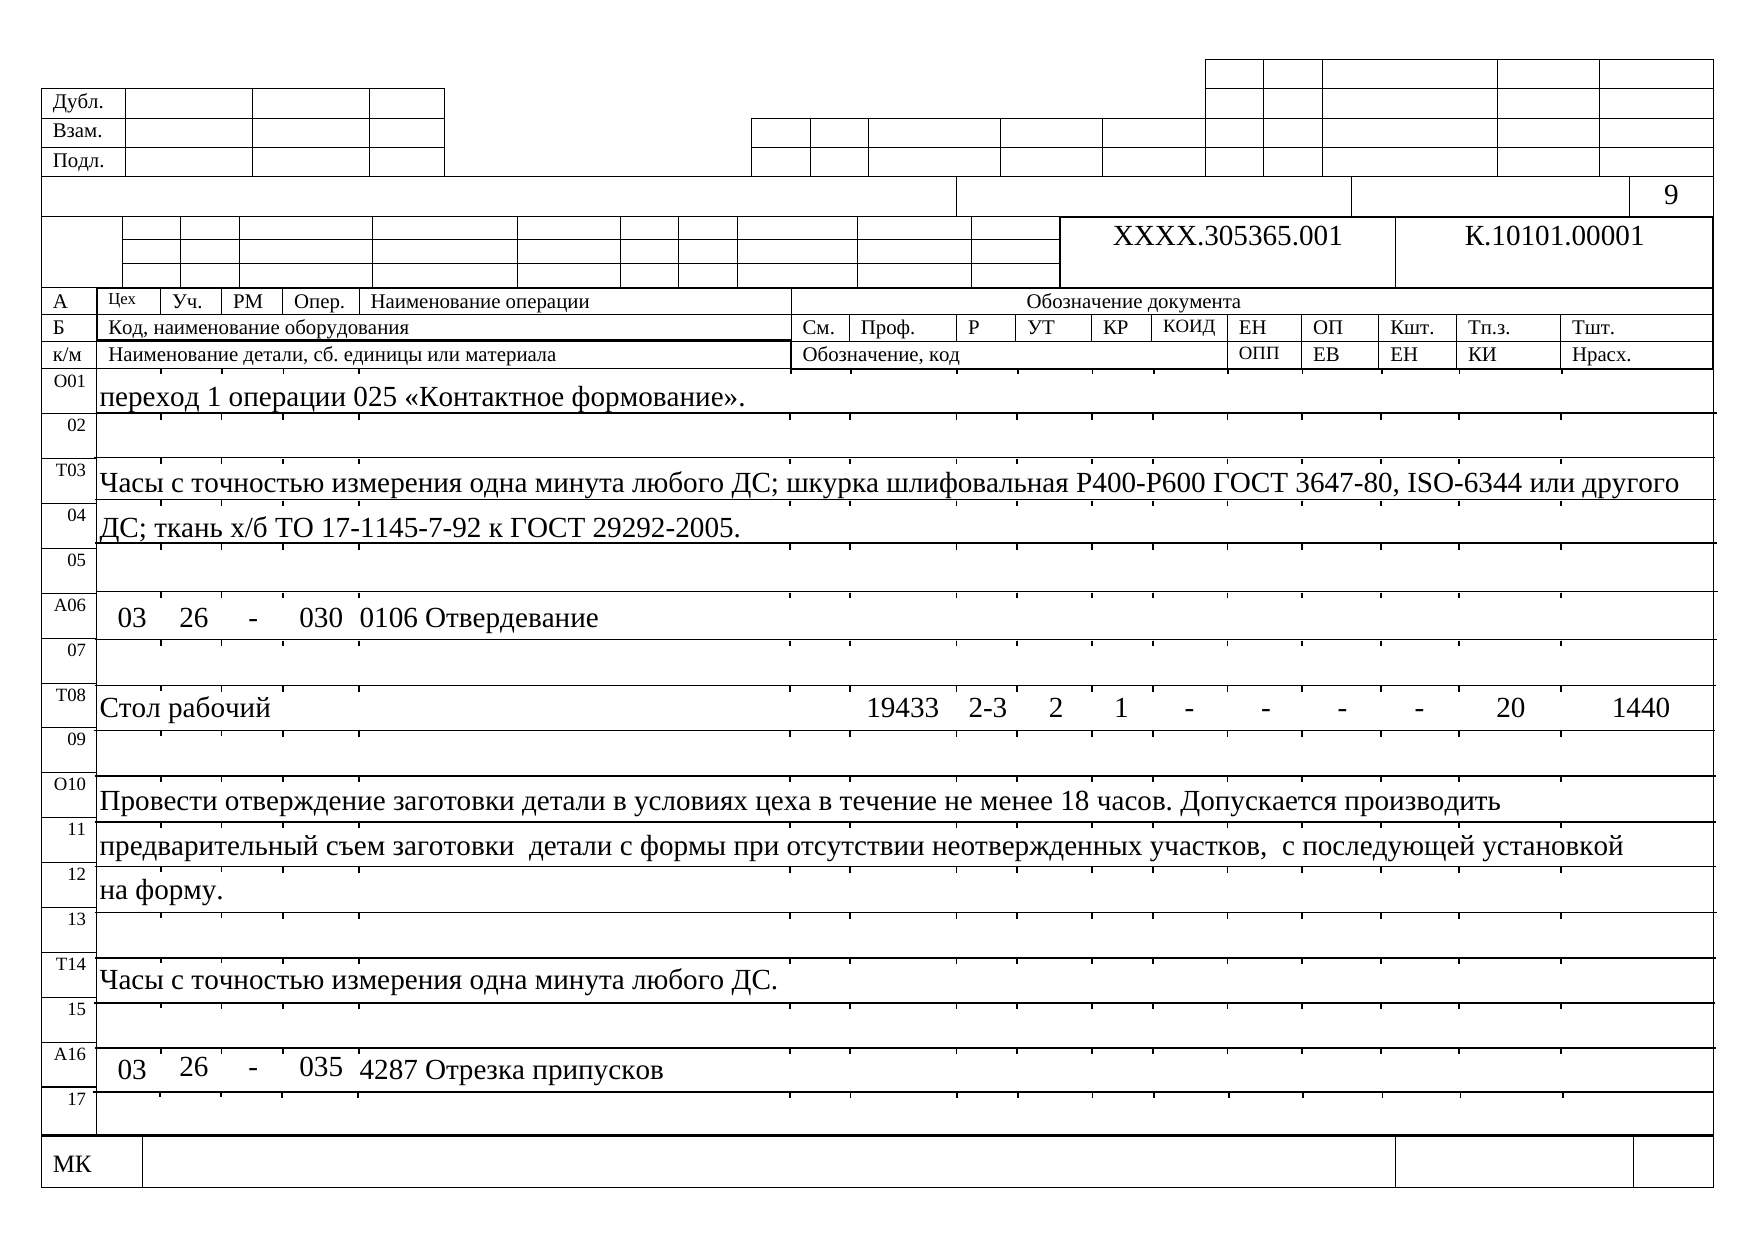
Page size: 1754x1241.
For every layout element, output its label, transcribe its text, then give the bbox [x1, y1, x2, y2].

table_cell [1381, 731, 1458, 774]
table_cell - [1304, 686, 1381, 729]
table_cell [1151, 550, 1228, 591]
table_cell [1264, 89, 1322, 117]
table_cell [99, 415, 164, 457]
table_cell [790, 1049, 849, 1088]
table_cell [1304, 1093, 1381, 1133]
table_cell 13 [42, 908, 96, 952]
table_cell предварительный съем заготовки детали с формы при отсутствии неотвержденных участков, с последующей установкой [99, 823, 1713, 864]
table_cell [1352, 177, 1629, 216]
table_cell [1381, 1093, 1458, 1133]
table_header [1323, 60, 1497, 88]
table_header переход 1 операции 025 «Контактное формование». [99, 370, 1713, 412]
table_cell Часы с точностью измерения одна минута любого ДС. [99, 959, 1713, 999]
table_cell [99, 731, 164, 774]
table_cell [518, 217, 620, 239]
table_cell [283, 415, 359, 457]
table_cell [445, 88, 692, 117]
table_cell [1304, 1004, 1381, 1044]
table_cell [359, 640, 790, 684]
table_cell [1206, 148, 1263, 176]
table_cell [1458, 640, 1564, 684]
table_cell [692, 88, 1205, 117]
table_cell [1092, 913, 1151, 954]
table_cell [283, 550, 359, 591]
table_cell [869, 119, 1000, 147]
table_cell [99, 913, 164, 954]
table_cell [1381, 913, 1458, 954]
table_cell [283, 1093, 359, 1133]
table_cell [1206, 89, 1263, 117]
table_cell [42, 217, 122, 287]
table_cell [1151, 1049, 1228, 1088]
table_cell [1228, 1049, 1304, 1088]
table_cell [359, 550, 790, 591]
table_cell [223, 913, 282, 954]
table_cell [849, 595, 955, 639]
table_cell [679, 240, 737, 263]
table_cell [181, 217, 239, 239]
table_cell [181, 264, 239, 287]
table_cell [1381, 595, 1458, 639]
table_cell 2 [1020, 686, 1092, 729]
table_cell [621, 240, 678, 263]
table_cell [955, 640, 1020, 684]
table_cell [1228, 415, 1304, 457]
table_cell [1458, 731, 1564, 774]
table_cell МК [42, 1137, 142, 1187]
table_cell [1323, 148, 1497, 176]
table_cell [1498, 119, 1599, 147]
table_cell [1564, 640, 1713, 684]
table_cell [1396, 1137, 1633, 1187]
table_cell Тп.з. [1457, 315, 1560, 341]
table_cell 03 [99, 1049, 164, 1088]
table_cell [126, 148, 252, 176]
table_cell [1304, 913, 1381, 954]
table_cell [99, 1093, 164, 1133]
table_cell [790, 913, 849, 954]
table_cell Провести отверждение заготовки детали в условиях цеха в течение не менее 18 часов. Допускается производить [99, 777, 1713, 819]
table_cell 05 [42, 549, 96, 593]
table_cell [373, 217, 517, 239]
table_cell Дубл. [42, 89, 125, 117]
table_cell РМ [222, 289, 282, 314]
table_cell [1564, 1049, 1713, 1088]
table_cell [752, 148, 810, 176]
table_cell [1092, 640, 1151, 684]
table_cell [972, 240, 1059, 263]
table_cell - [1381, 686, 1458, 729]
table_cell Опер. [283, 289, 359, 314]
table_cell [1092, 731, 1151, 774]
table_cell [1151, 640, 1228, 684]
table_header [1264, 60, 1322, 88]
table_cell [123, 240, 180, 263]
table_cell 04 [42, 504, 96, 548]
table_cell Б [42, 315, 96, 341]
table_cell [518, 240, 620, 263]
table_cell [811, 119, 868, 147]
table_cell [223, 1004, 282, 1044]
table_cell [1458, 1049, 1564, 1088]
table_cell [1381, 1004, 1458, 1044]
table_cell [849, 1004, 955, 1044]
table_cell [1458, 550, 1564, 591]
table_cell [373, 264, 517, 287]
table_cell [1151, 415, 1228, 457]
table_cell [972, 264, 1059, 287]
table_cell 19433 [849, 686, 955, 729]
table_cell [359, 415, 790, 457]
table_cell Р [957, 315, 1015, 341]
table_cell [955, 1004, 1020, 1044]
table_cell 17 [42, 1088, 96, 1133]
table_cell [518, 264, 620, 287]
table_cell Наименование детали, сб. единицы или материала [97, 342, 790, 368]
table_cell [1020, 1093, 1092, 1133]
table_cell [849, 640, 955, 684]
table_cell [1323, 89, 1497, 117]
table_cell - [1228, 686, 1304, 729]
table_cell [849, 1093, 955, 1133]
table_cell [1458, 415, 1564, 457]
table_cell КИ [1457, 342, 1560, 368]
table_cell [223, 731, 282, 774]
table_cell [240, 217, 372, 239]
table_cell [223, 1093, 282, 1133]
table_cell [1228, 1093, 1304, 1133]
table_cell [283, 913, 359, 954]
table_cell [849, 913, 955, 954]
table_cell 12 [42, 863, 96, 907]
table_cell [738, 217, 857, 239]
table_cell к/м [42, 342, 96, 368]
table_cell [359, 913, 790, 954]
table_cell КОИД [1152, 315, 1227, 341]
table_cell [1304, 1049, 1381, 1088]
table_cell Наименование операции [360, 289, 791, 314]
table_cell 4287 Отрезка припусков [359, 1049, 790, 1088]
table_cell Нрасх. [1561, 342, 1712, 368]
table_cell [1381, 550, 1458, 591]
table_cell Обозначение документа [792, 289, 1712, 314]
table_cell Т03 [42, 459, 96, 503]
table_cell [1564, 1093, 1713, 1133]
table_cell [1564, 1004, 1713, 1044]
table_cell [738, 264, 857, 287]
table_cell [869, 148, 1000, 176]
table_cell [955, 913, 1020, 954]
table_cell [1634, 1137, 1713, 1187]
table_header [41, 59, 1205, 88]
table_cell Тшт. [1561, 315, 1712, 341]
table_cell [957, 177, 1351, 216]
table_header [1206, 60, 1263, 88]
table_cell О10 [42, 773, 96, 817]
table_cell 9 [1630, 177, 1713, 216]
table_cell [1564, 913, 1713, 954]
table_cell [1564, 731, 1713, 774]
table_cell [143, 1137, 1395, 1187]
table_cell [790, 1004, 849, 1044]
table_cell [1458, 913, 1564, 954]
table_header [1498, 60, 1599, 88]
table_cell [849, 550, 955, 591]
table_cell [1001, 148, 1102, 176]
table_cell [1304, 731, 1381, 774]
table_cell [1020, 415, 1092, 457]
table_cell [621, 217, 678, 239]
table_cell [1092, 1004, 1151, 1044]
table_cell [99, 640, 164, 684]
table_cell [858, 240, 971, 263]
table_cell [370, 148, 444, 176]
table_cell XXXX.305365.001 [1061, 218, 1395, 287]
table_cell 11 [42, 818, 96, 862]
table_cell [223, 415, 282, 457]
table_cell [790, 640, 849, 684]
table_cell [283, 640, 359, 684]
table_cell на форму. [99, 867, 1713, 909]
table_cell [164, 640, 223, 684]
table_cell А16 [42, 1043, 96, 1086]
table_cell [1020, 1049, 1092, 1088]
table_cell 26 [164, 595, 223, 639]
table_cell [283, 1004, 359, 1044]
table_cell [126, 89, 252, 117]
table_cell [1020, 913, 1092, 954]
table_cell [283, 731, 359, 774]
table_cell К.10101.00001 [1396, 218, 1712, 287]
table_cell [1264, 148, 1322, 176]
table_cell [1304, 640, 1381, 684]
table_cell [790, 686, 849, 729]
table_cell [373, 240, 517, 263]
table_cell [738, 240, 857, 263]
table_cell [164, 1093, 223, 1133]
table_cell [1151, 913, 1228, 954]
table_cell [1304, 415, 1381, 457]
table_cell [123, 264, 180, 287]
table_cell [164, 550, 223, 591]
table_cell Проф. [850, 315, 956, 341]
table_cell 15 [42, 998, 96, 1042]
table_cell [1228, 640, 1304, 684]
table_cell [1498, 89, 1599, 117]
table_cell [240, 240, 372, 263]
table_cell [164, 913, 223, 954]
table_cell А06 [42, 594, 96, 637]
table_cell Уч. [161, 289, 221, 314]
table_cell [359, 1004, 790, 1044]
table_cell [858, 264, 971, 287]
table_cell ОПП [1228, 342, 1301, 368]
table_cell [1151, 1093, 1228, 1133]
table_cell [1228, 595, 1304, 639]
table_cell [679, 264, 737, 287]
table_cell - [1151, 686, 1228, 729]
table_cell [1151, 731, 1228, 774]
table_cell [123, 217, 180, 239]
table_cell 1 [1092, 686, 1151, 729]
table_cell [858, 217, 971, 239]
table_cell ЕН [1379, 342, 1456, 368]
table_cell Код, наименование оборудования [98, 315, 791, 339]
table_cell 07 [42, 639, 96, 682]
table_cell [164, 415, 223, 457]
table_cell [752, 119, 810, 147]
table_cell [1304, 595, 1381, 639]
table_cell КР [1092, 315, 1151, 341]
table_cell [955, 1093, 1020, 1133]
table_cell [370, 119, 444, 147]
table_cell [1092, 1049, 1151, 1088]
table_cell УТ [1016, 315, 1091, 341]
table_cell [1092, 415, 1151, 457]
table_cell [1103, 119, 1205, 147]
table_cell А [42, 288, 96, 314]
table_cell [1020, 550, 1092, 591]
table_cell [360, 544, 789, 550]
table_cell [1020, 731, 1092, 774]
table_cell [1228, 731, 1304, 774]
table_cell [621, 264, 678, 287]
table_cell [972, 217, 1059, 239]
table_cell [790, 595, 849, 639]
table_cell [790, 1093, 849, 1133]
table_cell [1564, 415, 1713, 457]
table_cell 030 [283, 595, 359, 639]
table_cell [1600, 89, 1713, 117]
table_cell [1206, 119, 1263, 147]
table_cell [790, 731, 849, 774]
table_cell 03 [99, 595, 164, 639]
table_cell [849, 731, 955, 774]
table_cell Обозначение, код [792, 342, 1227, 368]
table_cell 2-3 [955, 686, 1020, 729]
table_cell [445, 118, 751, 176]
table_cell [1323, 119, 1497, 147]
table_cell - [223, 595, 282, 639]
table_cell [253, 119, 369, 147]
table_cell [1020, 595, 1092, 639]
table_cell [849, 1049, 955, 1088]
table_cell [181, 240, 239, 263]
table_cell Стол рабочий [99, 686, 790, 729]
table_cell [955, 731, 1020, 774]
table_cell [1020, 1004, 1092, 1044]
table_cell 20 [1458, 686, 1564, 729]
table_cell [1564, 550, 1713, 591]
table_cell Взам. [42, 119, 125, 147]
table_cell [849, 415, 955, 457]
table_cell [1458, 595, 1564, 639]
table_cell 02 [42, 414, 96, 458]
table_cell [1103, 148, 1205, 176]
table_cell Т08 [42, 684, 96, 727]
table_cell [126, 119, 252, 147]
table_cell [99, 1004, 164, 1044]
table_cell [370, 89, 444, 117]
table_cell [1458, 1093, 1564, 1133]
table_cell [164, 1004, 223, 1044]
table_cell [790, 550, 849, 591]
table_cell 1440 [1564, 686, 1713, 729]
table_cell ЕН [1228, 315, 1301, 341]
table_cell Цех [98, 289, 160, 314]
table_cell [1304, 550, 1381, 591]
table_cell [1020, 640, 1092, 684]
table_cell [359, 1093, 790, 1133]
table_cell [240, 264, 372, 287]
table_cell 0106 Отвердевание [359, 595, 790, 639]
table_cell [1092, 595, 1151, 639]
table_cell [955, 595, 1020, 639]
table_cell Т14 [42, 953, 96, 997]
table_cell [1381, 1049, 1458, 1088]
table_header [1600, 60, 1713, 88]
table_cell [1228, 1004, 1304, 1044]
table_cell [1228, 550, 1304, 591]
table_cell [1151, 595, 1228, 639]
table_cell [955, 550, 1020, 591]
table_cell - [223, 1049, 282, 1088]
table_cell Подл. [42, 148, 125, 176]
table_cell [99, 550, 164, 591]
table_cell 09 [42, 728, 96, 772]
table_cell [223, 550, 282, 591]
table_cell [955, 1049, 1020, 1088]
table_cell [790, 415, 849, 457]
table_cell [1600, 148, 1713, 176]
table_cell [1381, 415, 1458, 457]
table_cell [1092, 550, 1151, 591]
table_cell [1092, 1093, 1151, 1133]
table_cell [1564, 595, 1713, 639]
table_cell [164, 731, 223, 774]
table_cell [1151, 1004, 1228, 1044]
table_cell См.. [792, 315, 849, 341]
table_cell [1381, 640, 1458, 684]
table_cell [679, 217, 737, 239]
table_cell 035 [283, 1049, 359, 1088]
table_cell [253, 148, 369, 176]
table_cell [42, 177, 956, 216]
table_cell [223, 640, 282, 684]
table_cell ДС; ткань х/б ТО 17-1145-7-92 к ГОСТ 29292-2005. [99, 505, 1713, 542]
table_cell ЕВ [1302, 342, 1378, 368]
table_cell [1264, 119, 1322, 147]
table_cell [1001, 119, 1102, 147]
table_cell [1498, 148, 1599, 176]
table_cell [1600, 119, 1713, 147]
table_cell [1458, 1004, 1564, 1044]
table_cell Часы с точностью измерения одна минута любого ДС; шкурка шлифовальная Р400-Р600 ГОСТ 3647-80, ISO-6344 или другого [99, 460, 1713, 499]
table_cell О01 [42, 369, 96, 413]
table_cell Кшт. [1379, 315, 1456, 341]
table_cell [955, 415, 1020, 457]
table_cell 26 [164, 1049, 223, 1088]
table_cell [1228, 913, 1304, 954]
table_cell [359, 731, 790, 774]
table_cell [253, 89, 369, 117]
table_cell [811, 148, 868, 176]
table_cell ОП [1302, 315, 1378, 341]
